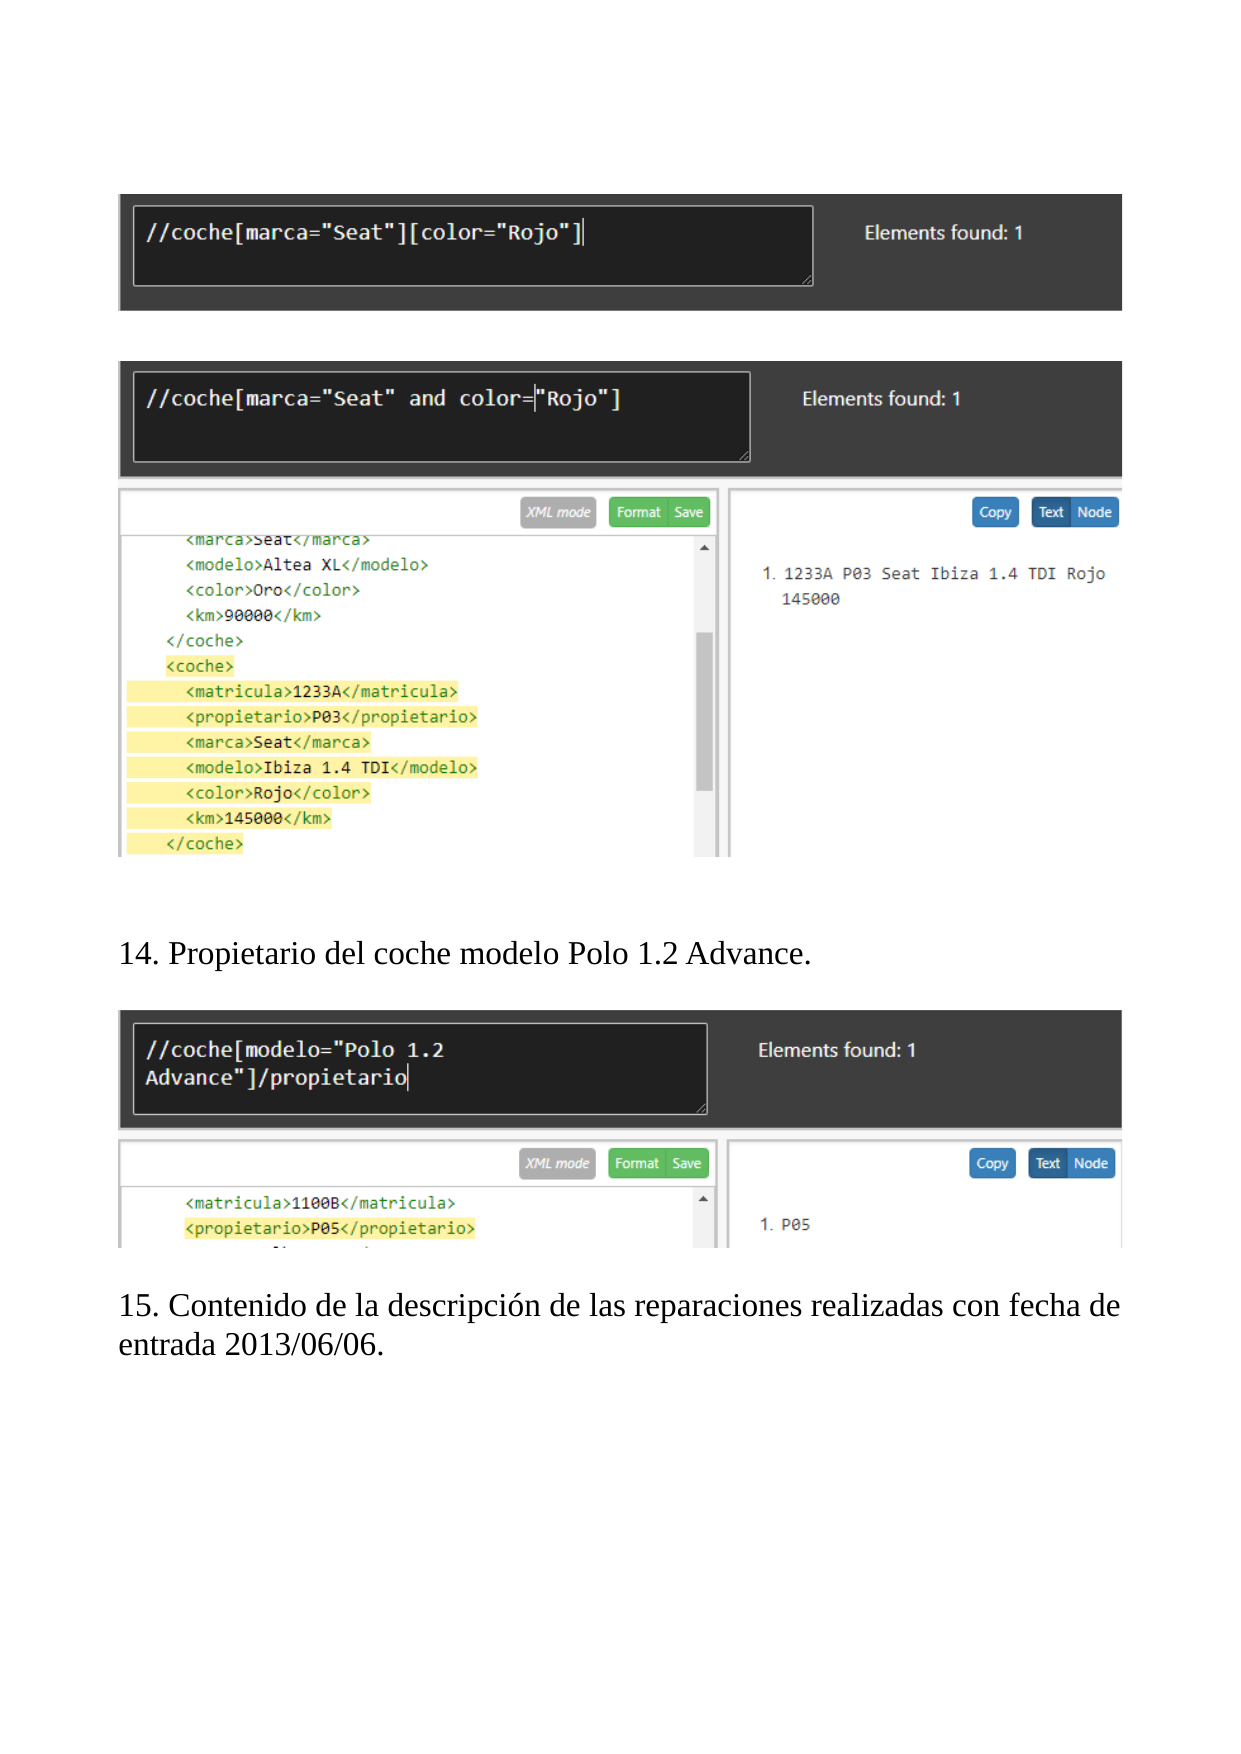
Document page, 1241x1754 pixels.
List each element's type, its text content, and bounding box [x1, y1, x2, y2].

picture [118, 361, 1123, 857]
picture [118, 1010, 1123, 1248]
picture [118, 194, 1123, 311]
text 14. Propietario del coche modelo Polo 1.2 Advance. [118, 933, 1122, 972]
text 15. Contenido de la descripción de las reparaciones realizadas con fecha de entrada 2013/06/06. [118, 1286, 1122, 1362]
